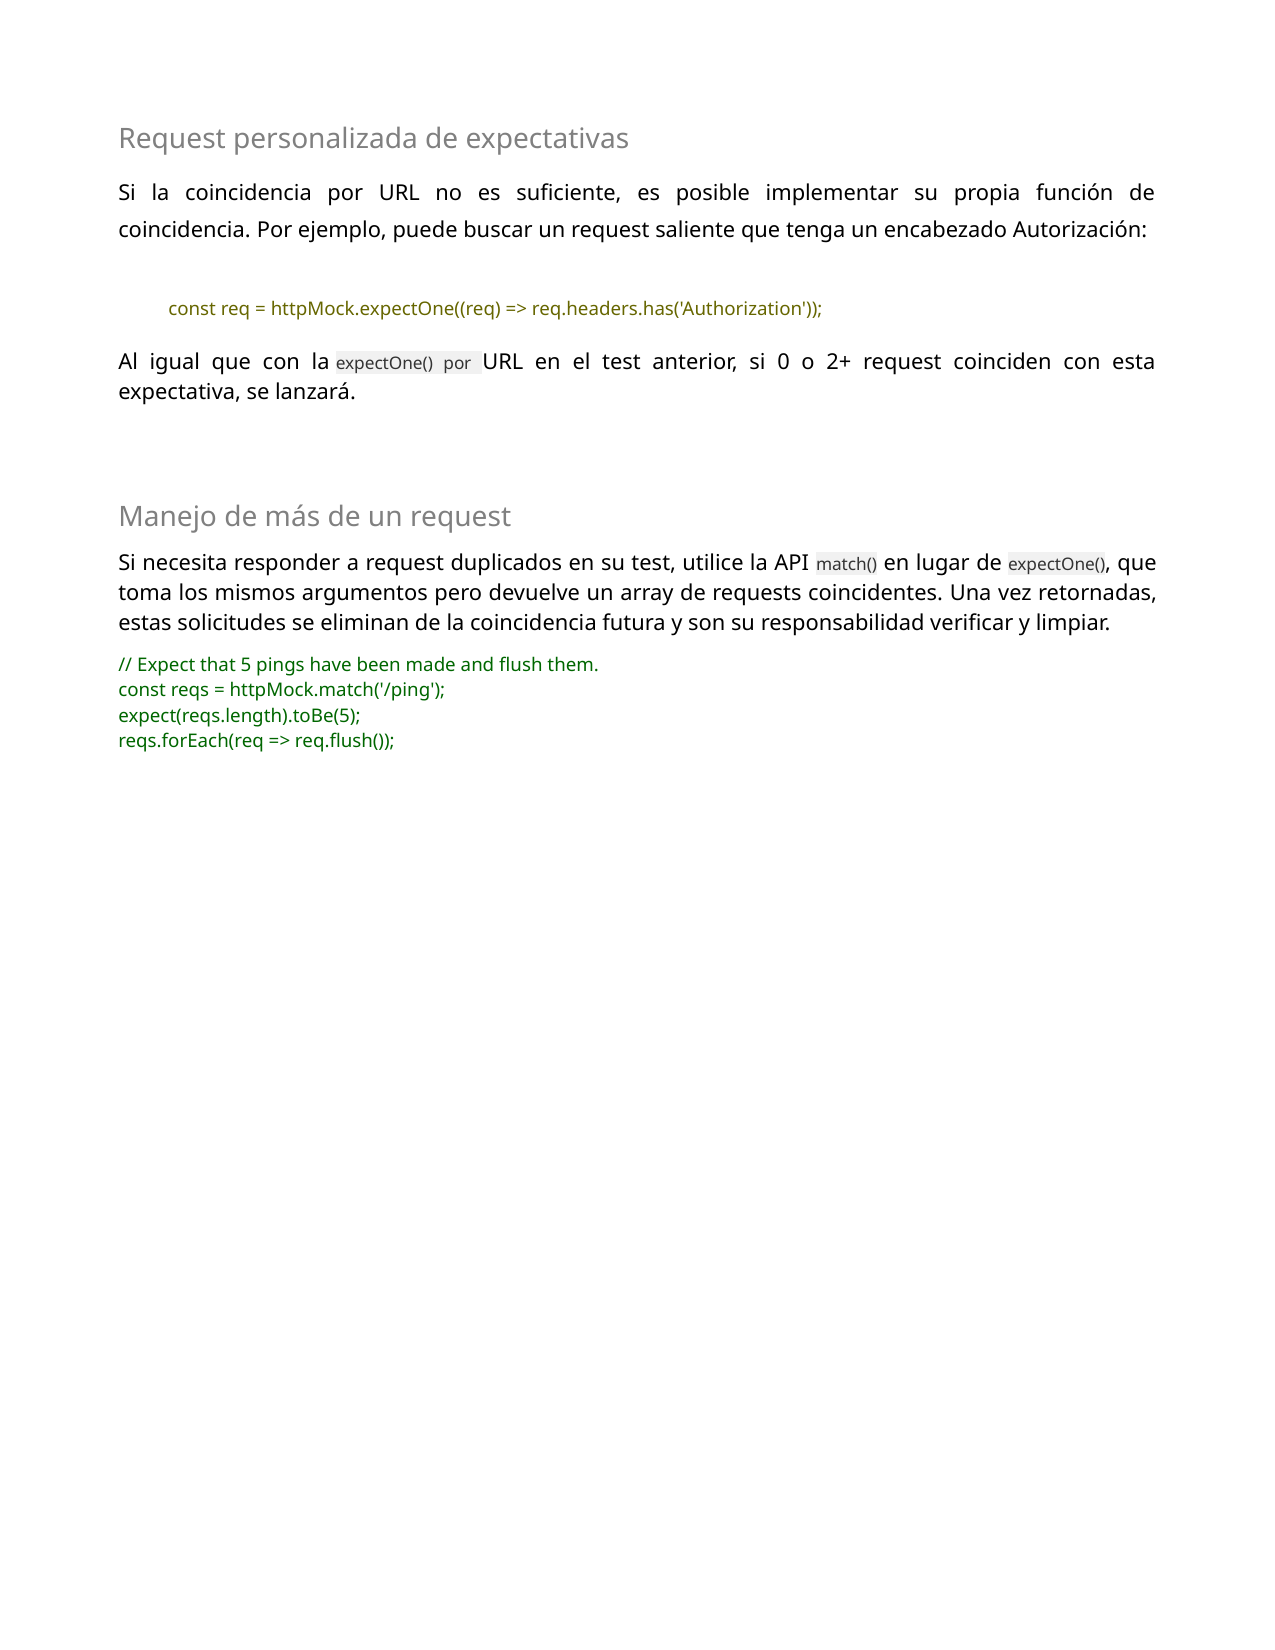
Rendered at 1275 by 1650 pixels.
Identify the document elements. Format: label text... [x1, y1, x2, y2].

text expect(reqs.length).toBe(5); [118, 702, 1157, 727]
text Si la coincidencia por URL no es suficiente, es posible implementar su propia función de coincidencia. Por ejemplo, puede buscar un request saliente que tenga un encabezado Autorización: [118, 169, 1157, 244]
text reqs.forEach(req => req.flush()); [118, 727, 1157, 753]
text const req = httpMock.expectOne((req) => req.headers.has('Authorization')); [168, 283, 1107, 321]
text Al igual que con la expectOne() por URL en el test anterior, si 0 o 2+ request coinciden con esta expectativa, se lanzará. [118, 346, 1157, 406]
text const reqs = httpMock.match('/ping'); [118, 676, 1157, 702]
text Si necesita responder a request duplicados en su test, utilice la API match() en lugar de expectOne(), que toma los mismos argumentos pero devuelve un array de requests coincidentes. Una vez retornadas, estas solicitudes se eliminan de la coincidencia futura y son su responsabilidad verificar y limpiar. [118, 547, 1157, 636]
subtitle Request personalizada de expectativas [118, 118, 1157, 156]
text // Expect that 5 pings have been made and flush them. [118, 651, 1157, 676]
subtitle Manejo de más de un request [118, 496, 1157, 534]
